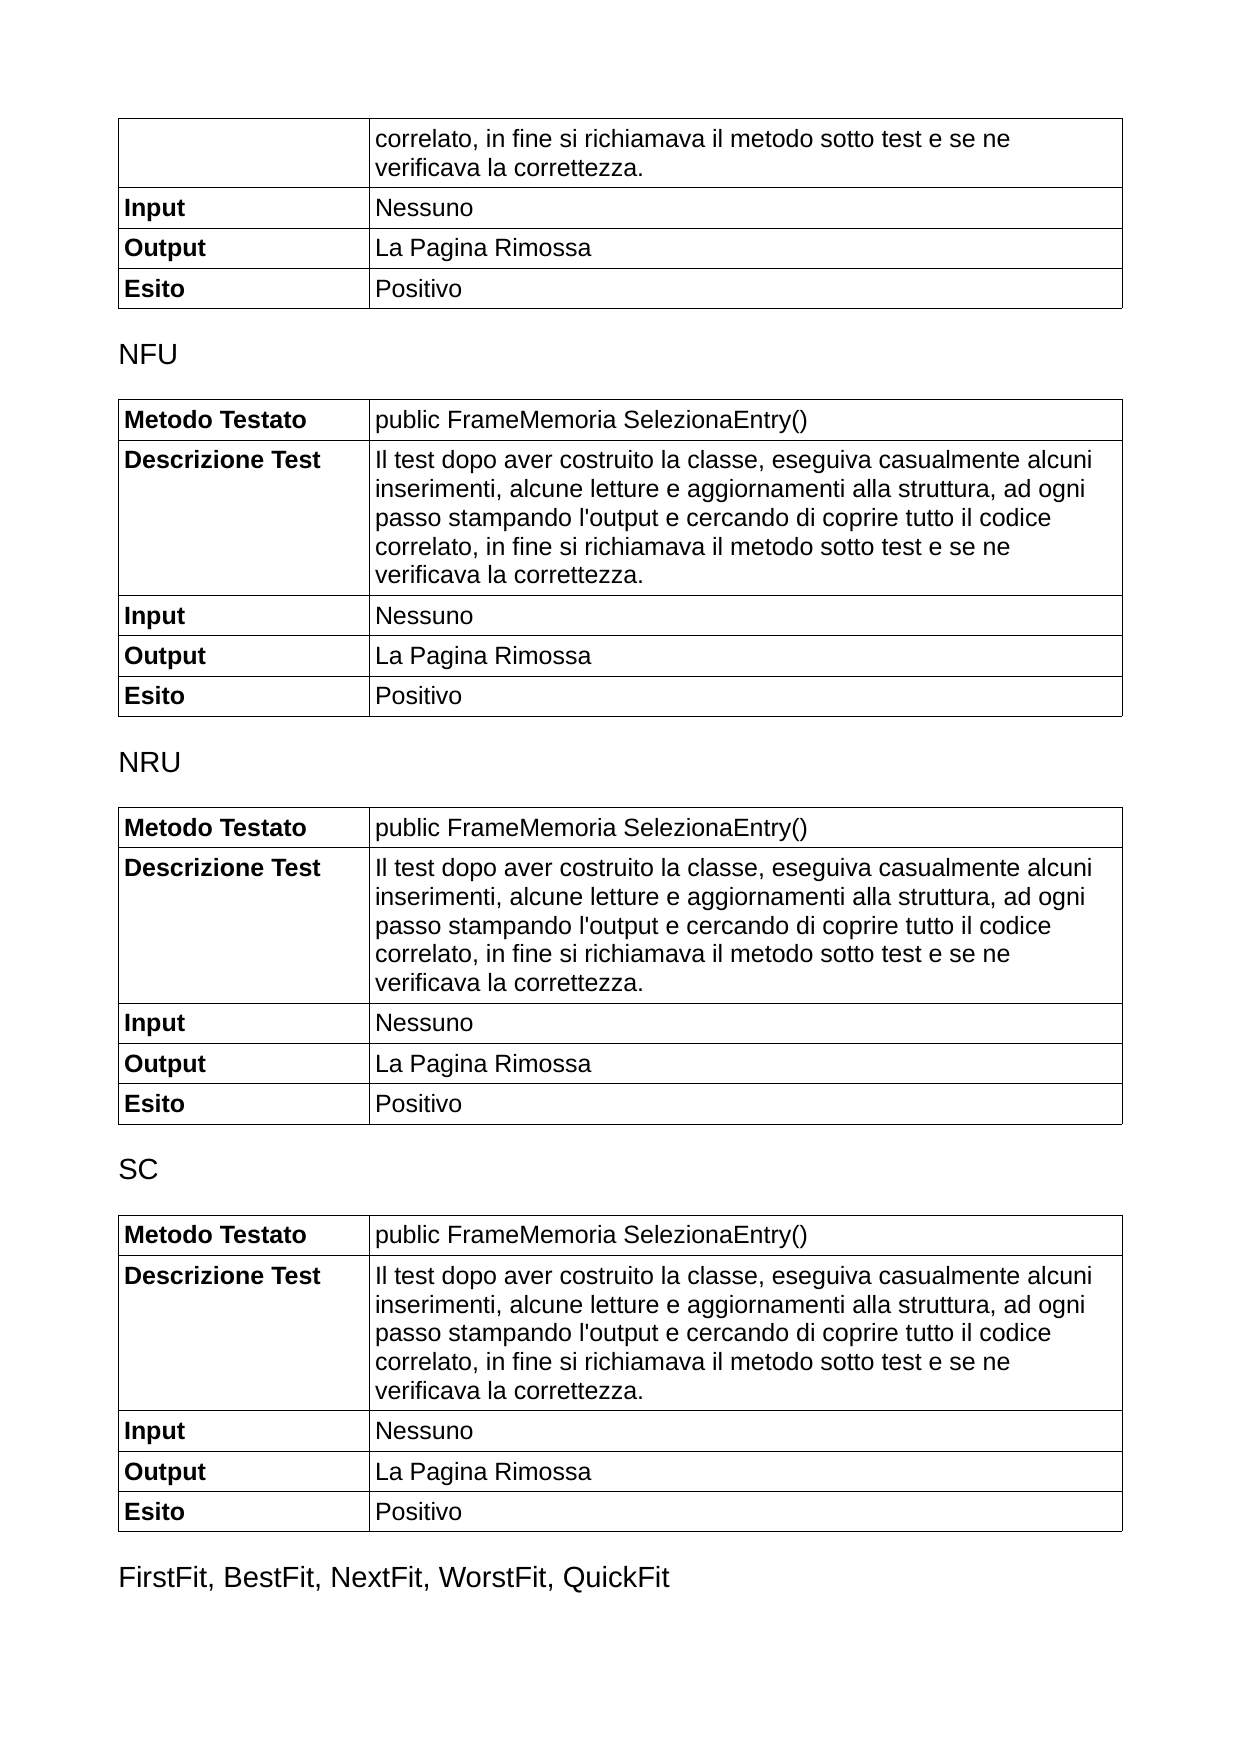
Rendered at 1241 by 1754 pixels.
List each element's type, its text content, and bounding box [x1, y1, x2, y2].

table_cell Il test dopo aver costruito la classe, eseguiva casualmente alcuni inserimenti, alcune letture e aggiornamenti alla struttura, ad ogni passo stampando l'output e cercando di coprire tutto il codice correlato, in fine si richiamava il metodo sotto test e se ne verificava la correttezza. [370, 1256, 1122, 1410]
table_cell Nessuno [370, 1411, 1122, 1451]
text NFU [118, 337, 1122, 371]
table_cell Esito [119, 1492, 369, 1531]
table_header Metodo Testato [119, 1216, 369, 1255]
table_cell Output [119, 229, 369, 268]
table_cell Input [119, 1411, 369, 1451]
table_cell Output [119, 636, 369, 676]
table_cell Il test dopo aver costruito la classe, eseguiva casualmente alcuni inserimenti, alcune letture e aggiornamenti alla struttura, ad ogni passo stampando l'output e cercando di coprire tutto il codice correlato, in fine si richiamava il metodo sotto test e se ne verificava la correttezza. [370, 441, 1122, 595]
table_cell Positivo [370, 1084, 1122, 1123]
table_cell Input [119, 596, 369, 635]
text FirstFit, BestFit, NextFit, WorstFit, QuickFit [118, 1560, 1122, 1594]
table_header Metodo Testato [119, 400, 369, 439]
table_cell Input [119, 1004, 369, 1043]
table_cell Nessuno [370, 596, 1122, 635]
table_cell Positivo [370, 677, 1122, 716]
table_cell Descrizione Test [119, 1256, 369, 1410]
table_cell Descrizione Test [119, 441, 369, 595]
table_header public FrameMemoria SelezionaEntry() [370, 400, 1122, 439]
table_cell La Pagina Rimossa [370, 636, 1122, 676]
table_header public FrameMemoria SelezionaEntry() [370, 1216, 1122, 1255]
table_cell La Pagina Rimossa [370, 1452, 1122, 1491]
table_cell [119, 119, 369, 187]
table_cell Nessuno [370, 188, 1122, 227]
table_header public FrameMemoria SelezionaEntry() [370, 808, 1122, 847]
text SC [118, 1152, 1122, 1186]
table_header Metodo Testato [119, 808, 369, 847]
table_cell Output [119, 1452, 369, 1491]
table_cell La Pagina Rimossa [370, 229, 1122, 268]
table_cell Esito [119, 269, 369, 308]
text NRU [118, 745, 1122, 778]
table_cell correlato, in fine si richiamava il metodo sotto test e se ne verificava la correttezza. [370, 119, 1122, 187]
table_cell Esito [119, 677, 369, 716]
table_cell Positivo [370, 269, 1122, 308]
table_cell Positivo [370, 1492, 1122, 1531]
table_cell Esito [119, 1084, 369, 1123]
table_cell Output [119, 1044, 369, 1083]
table_cell Descrizione Test [119, 848, 369, 1003]
table_cell Il test dopo aver costruito la classe, eseguiva casualmente alcuni inserimenti, alcune letture e aggiornamenti alla struttura, ad ogni passo stampando l'output e cercando di coprire tutto il codice correlato, in fine si richiamava il metodo sotto test e se ne verificava la correttezza. [370, 848, 1122, 1003]
table_cell La Pagina Rimossa [370, 1044, 1122, 1083]
table_cell Input [119, 188, 369, 227]
table_cell Nessuno [370, 1004, 1122, 1043]
